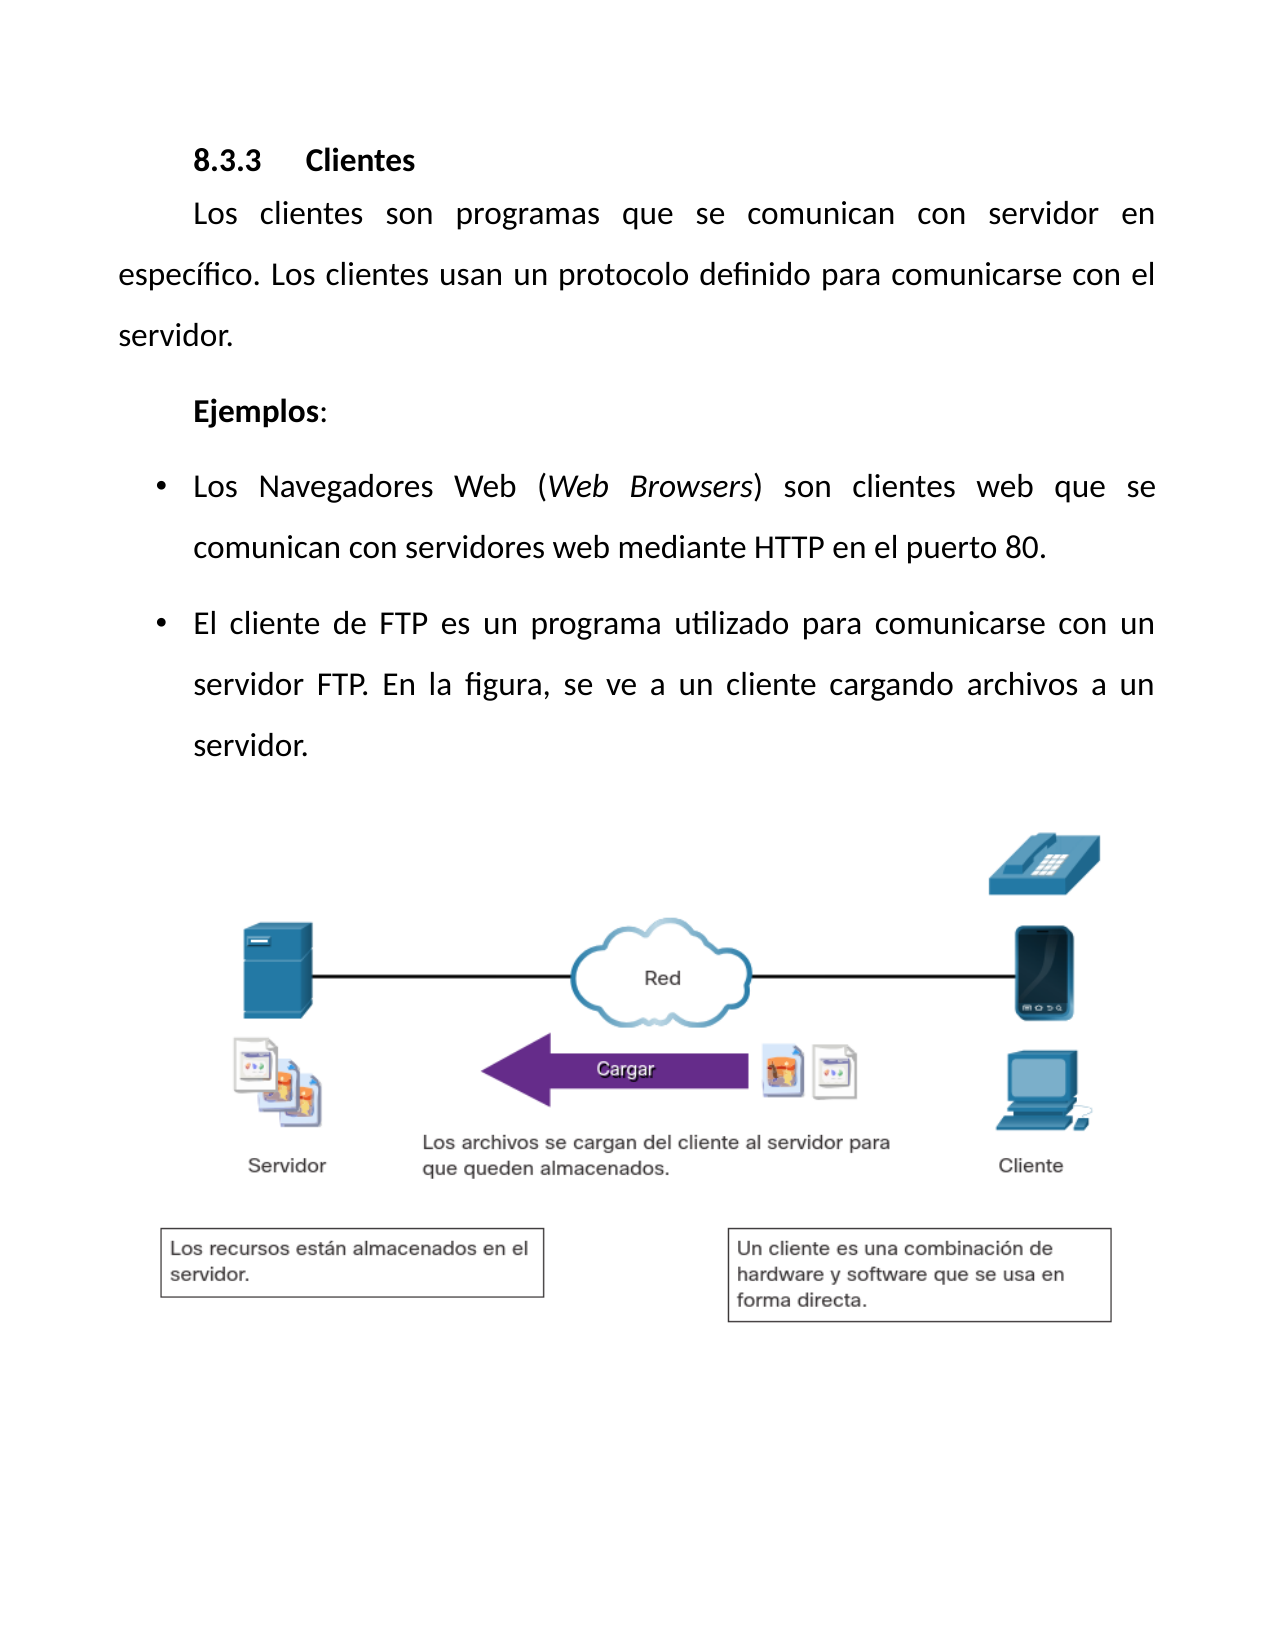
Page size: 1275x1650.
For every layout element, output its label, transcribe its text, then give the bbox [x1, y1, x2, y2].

text Los clientes son programas que se comunican con servidor en específico. Los clientes usan un protocolo definido para comunicarse con el servidor. [118, 192, 1157, 355]
picture [136, 800, 1139, 1356]
list El cliente de FTP es un programa utilizado para comunicarse con un servidor FTP. En la figura, se ve a un cliente cargando archivos a un servidor. [156, 602, 1157, 765]
text Ejemplos: [118, 390, 1157, 431]
subtitle Clientes [193, 139, 1157, 180]
list Los Navegadores Web (Web Browsers) son clientes web que se comunican con servidores web mediante HTTP en el puerto 80. [156, 466, 1157, 567]
